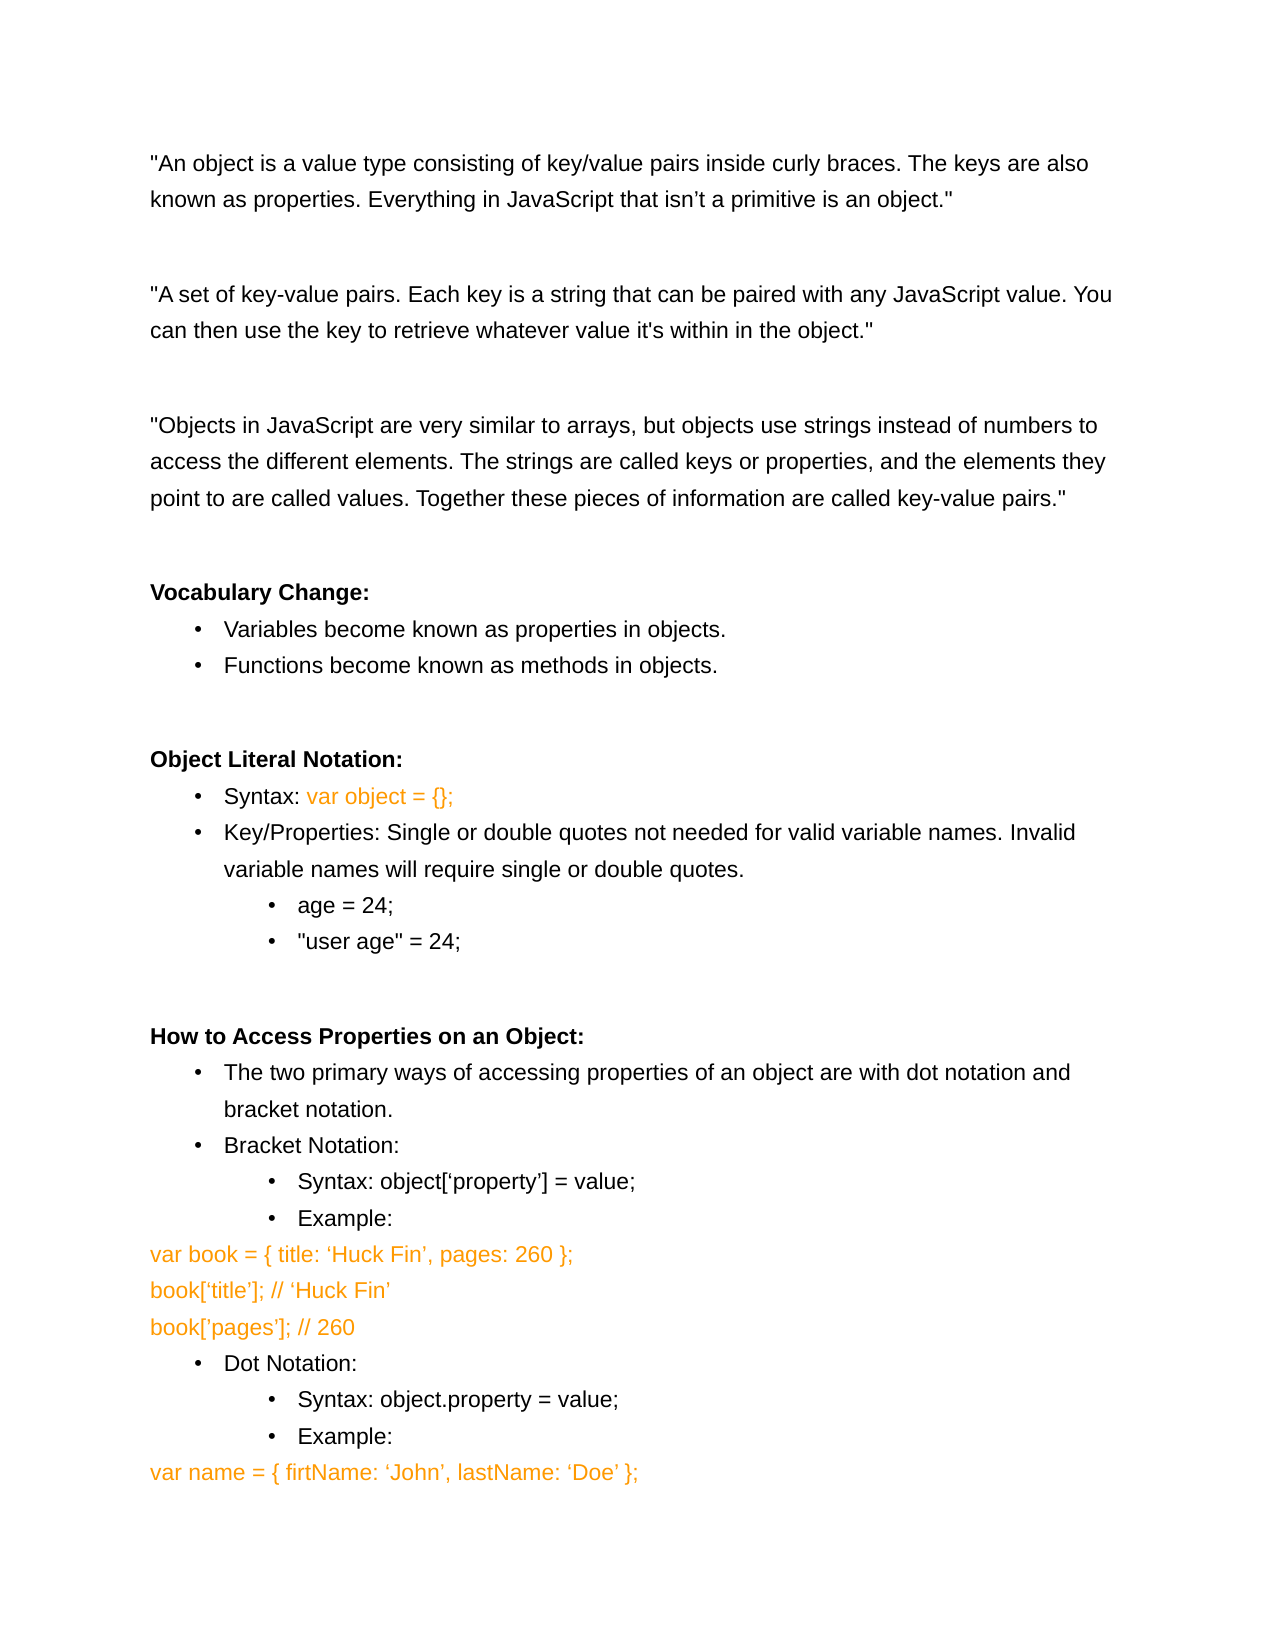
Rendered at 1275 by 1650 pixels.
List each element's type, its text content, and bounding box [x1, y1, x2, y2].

list Syntax: object.property = value; [268, 1386, 1125, 1413]
list Bracket Notation: [194, 1132, 1125, 1158]
text Vocabulary Change: [150, 579, 1125, 606]
list age = 24; [268, 892, 1125, 918]
text "A set of key-value pairs. Each key is a string that can be paired with any JavaScript value. You can then use the key to retrieve whatever value it's within in the object." [150, 281, 1125, 344]
text How to Access Properties on an Object: [150, 1023, 1125, 1049]
list Key/Properties: Single or double quotes not needed for valid variable names. Invalid variable names will require single or double quotes. [194, 819, 1125, 882]
list Dot Notation: [194, 1350, 1125, 1376]
list Syntax: object[‘property’] = value; [268, 1168, 1125, 1194]
text "An object is a value type consisting of key/value pairs inside curly braces. The keys are also known as properties. Everything in JavaScript that isn’t a primitive is an object." [150, 150, 1125, 213]
list The two primary ways of accessing properties of an object are with dot notation and bracket notation. [194, 1059, 1125, 1122]
text Object Literal Notation: [150, 746, 1125, 773]
text var name = { firtName: ‘John’, lastName: ‘Doe’ }; [150, 1459, 1125, 1485]
text book[‘title’]; // ‘Huck Fin’ [150, 1277, 1125, 1304]
list Functions become known as methods in objects. [194, 652, 1125, 678]
text "Objects in JavaScript are very similar to arrays, but objects use strings instead of numbers to access the different elements. The strings are called keys or properties, and the elements they point to are called values. Together these pieces of information are called key-value pairs." [150, 412, 1125, 511]
text var book = { title: ‘Huck Fin’, pages: 260 }; [150, 1241, 1125, 1267]
list "user age" = 24; [268, 928, 1125, 954]
list Variables become known as properties in objects. [194, 616, 1125, 642]
list Example: [268, 1204, 1125, 1231]
list Syntax: var object = {}; [194, 783, 1125, 809]
text book[’pages’]; // 260 [150, 1314, 1125, 1340]
list Example: [268, 1423, 1125, 1449]
